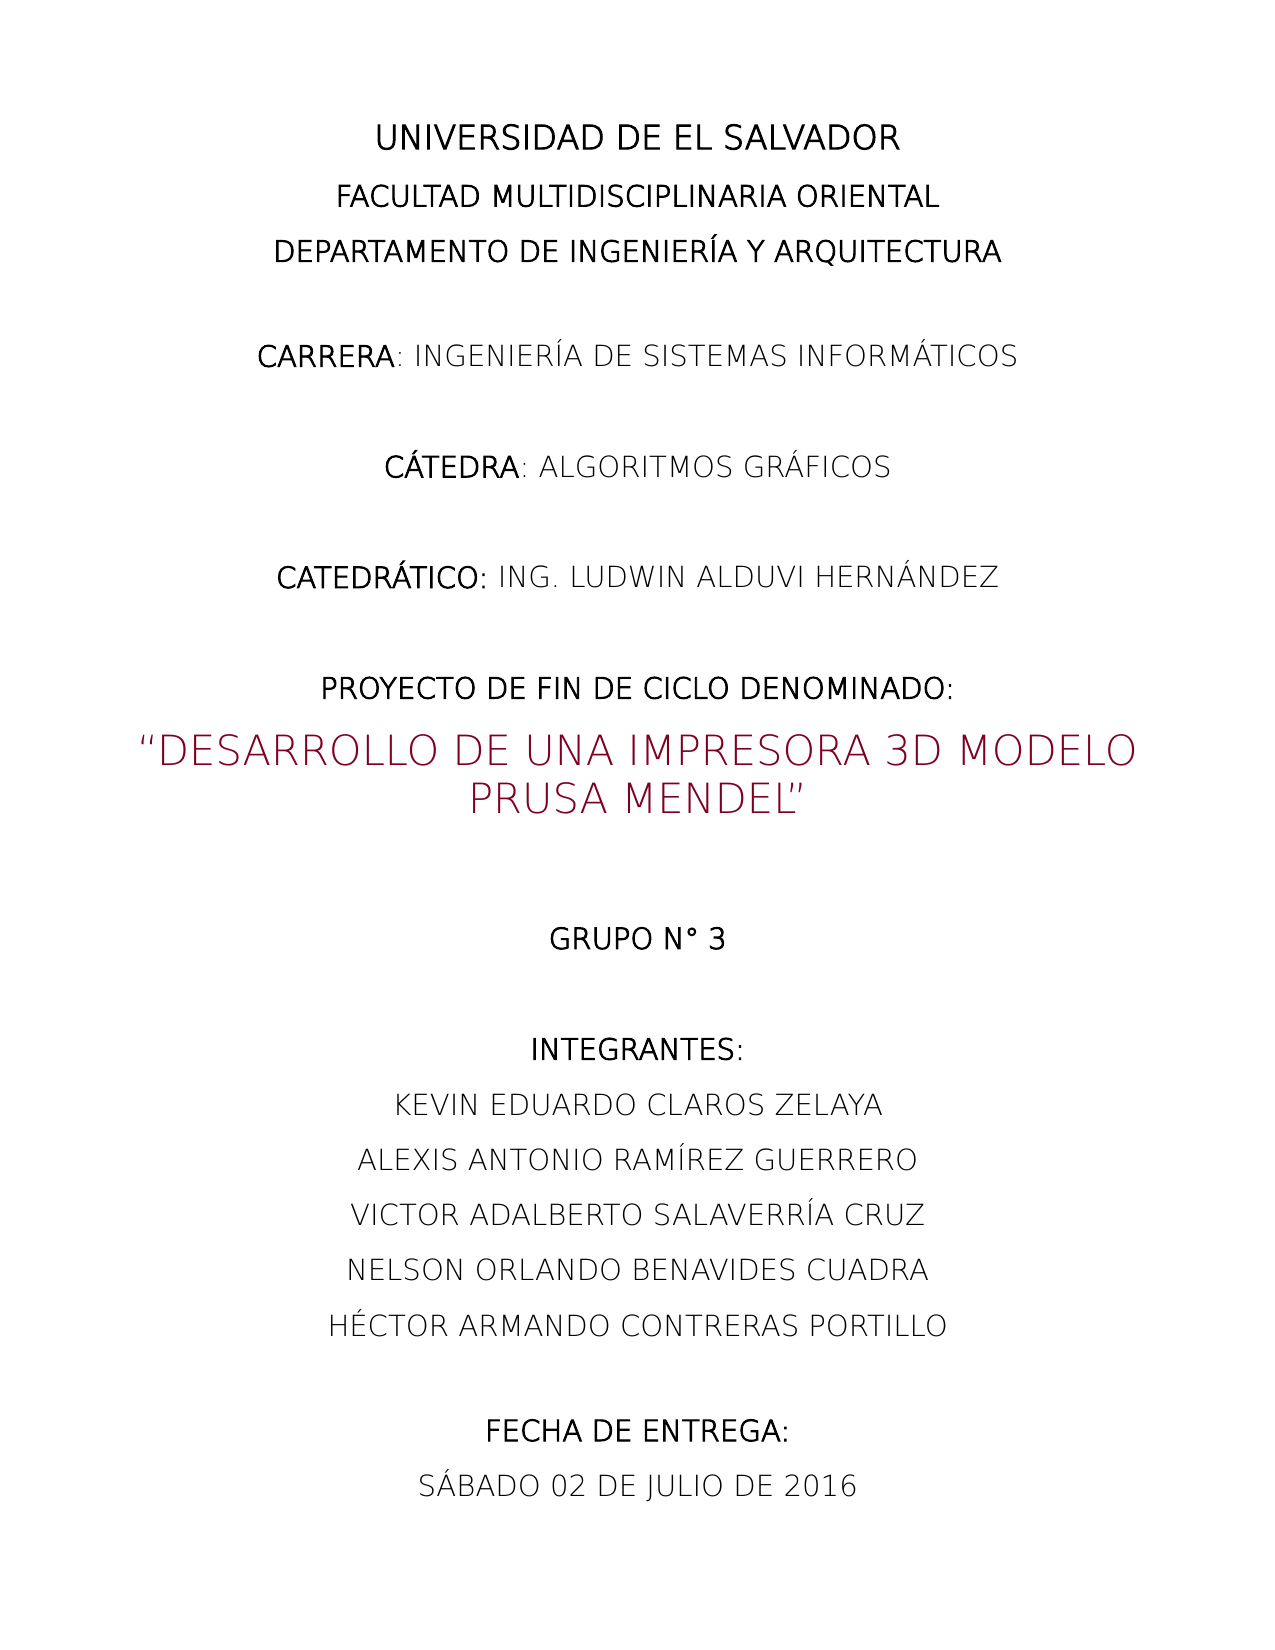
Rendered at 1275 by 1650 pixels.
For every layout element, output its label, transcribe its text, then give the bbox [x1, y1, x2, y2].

text NELSON ORLANDO BENAVIDES CUADRA [118, 1254, 1157, 1288]
text VICTOR ADALBERTO SALAVERRÍA CRUZ [118, 1198, 1157, 1232]
text CATEDRÁTICO: ING. LUDWIN ALDUVI HERNÁNDEZ [118, 561, 1157, 595]
text PROYECTO DE FIN DE CICLO DENOMINADO: [118, 671, 1157, 705]
text KEVIN EDUARDO CLAROS ZELAYA [118, 1088, 1157, 1122]
text SÁBADO 02 DE JULIO DE 2016 [118, 1469, 1157, 1503]
text CARRERA: INGENIERÍA DE SISTEMAS INFORMÁTICOS [118, 339, 1157, 373]
text FECHA DE ENTREGA: [118, 1414, 1157, 1448]
text “DESARROLLO DE UNA IMPRESORA 3D MODELO PRUSA MENDEL” [118, 727, 1157, 824]
text ALEXIS ANTONIO RAMÍREZ GUERRERO [118, 1143, 1157, 1177]
text GRUPO N° 3 [118, 922, 1157, 956]
text INTEGRANTES: [118, 1032, 1157, 1066]
text FACULTAD MULTIDISCIPLINARIA ORIENTAL [118, 179, 1157, 213]
text UNIVERSIDAD DE EL SALVADOR [118, 118, 1157, 157]
text DEPARTAMENTO DE INGENIERÍA Y ARQUITECTURA [118, 234, 1157, 268]
text CÁTEDRA: ALGORITMOS GRÁFICOS [118, 450, 1157, 484]
text HÉCTOR ARMANDO CONTRERAS PORTILLO [118, 1309, 1157, 1343]
